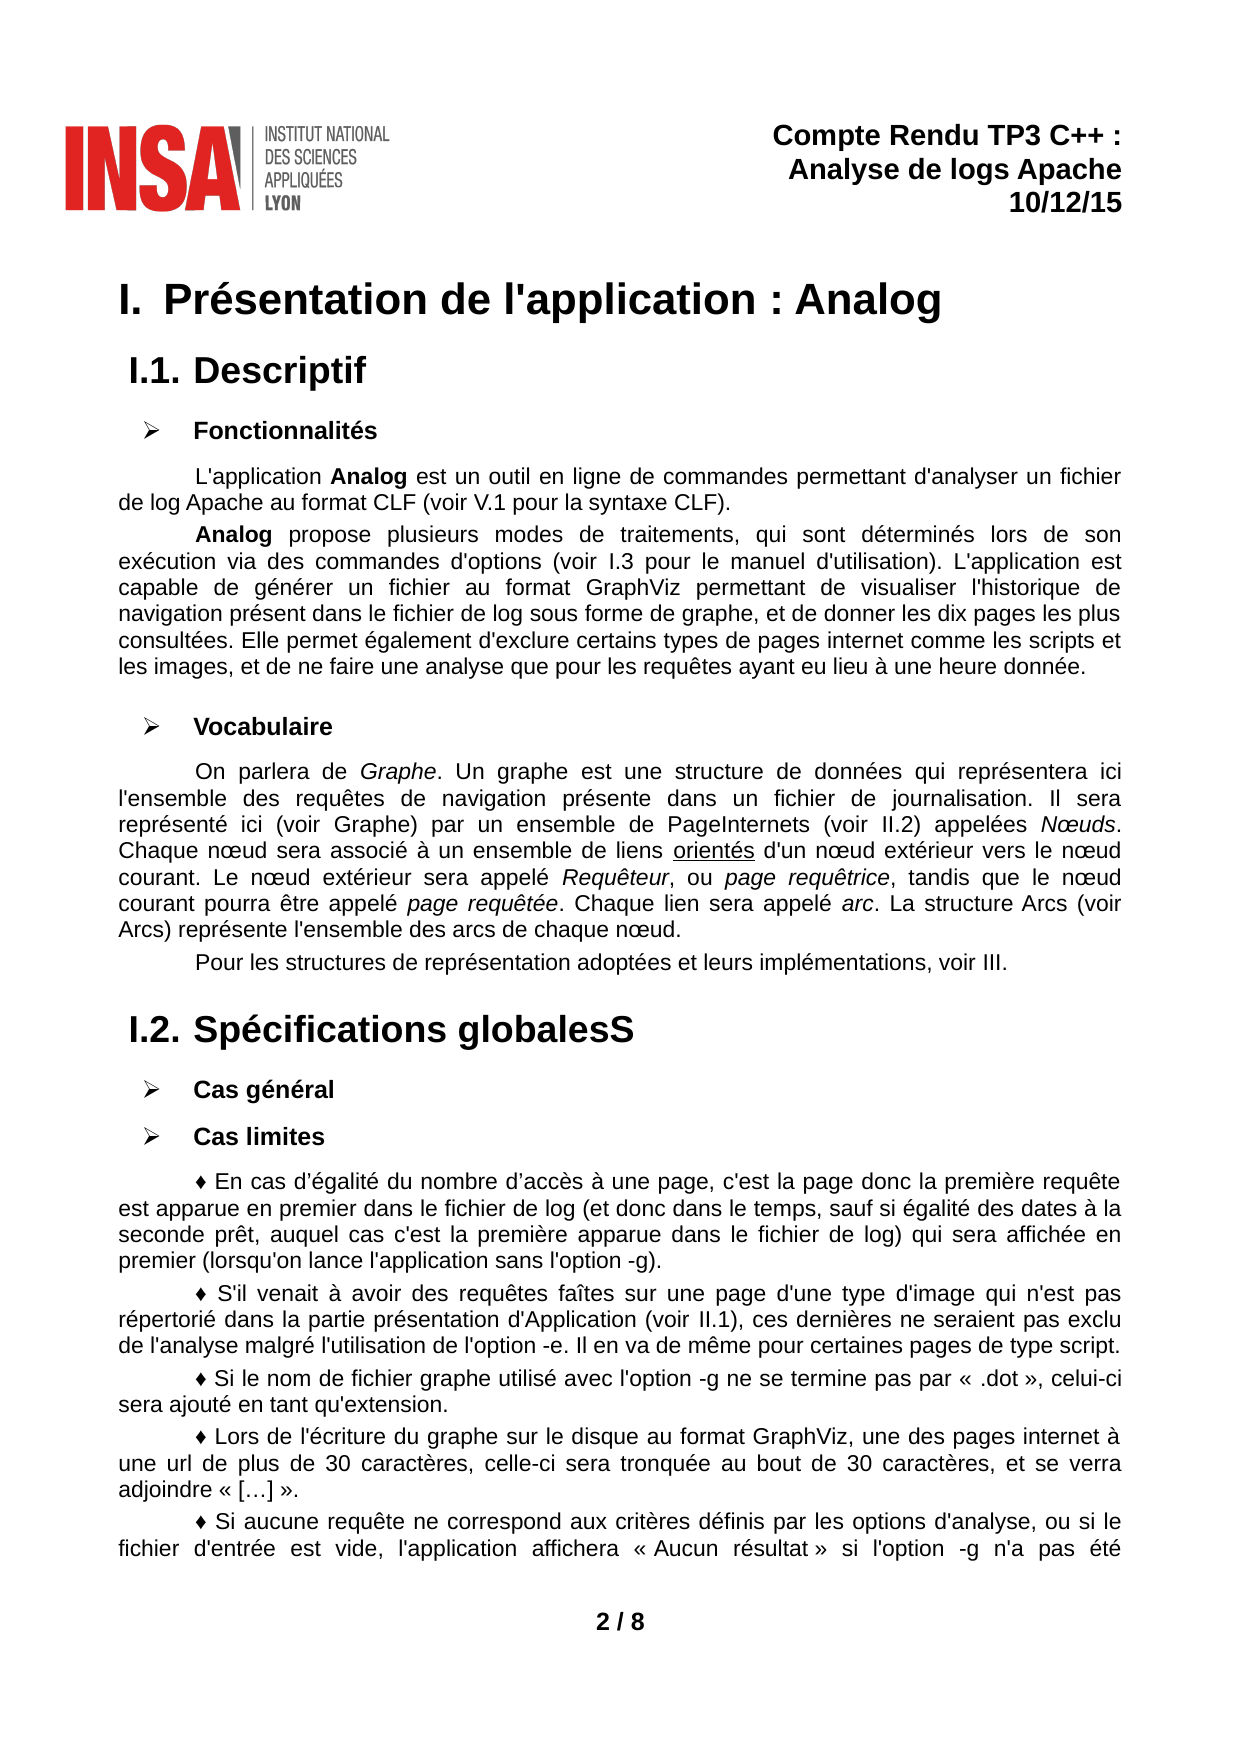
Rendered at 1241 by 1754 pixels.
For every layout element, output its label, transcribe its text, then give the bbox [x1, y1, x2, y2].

text ♦ Lors de l'écriture du graphe sur le disque au format GraphViz, une des pages internet à une url de plus de 30 caractères, celle-ci sera tronquée au bout de 30 caractères, et se verra adjoindre « […] ». [118, 1423, 1122, 1502]
text L'application Analog est un outil en ligne de commandes permettant d'analyser un fichier de log Apache au format CLF (voir V.1 pour la syntaxe CLF). [118, 463, 1122, 515]
subtitle Spécifications globalesS [118, 1007, 1122, 1050]
picture [60, 121, 395, 215]
subtitle Fonctionnalités [130, 416, 1122, 445]
subtitle Cas limites [130, 1122, 1122, 1151]
text ♦ Si le nom de fichier graphe utilisé avec l'option -g ne se termine pas par « .dot », celui-ci sera ajouté en tant qu'extension. [118, 1365, 1122, 1417]
text On parlera de Graphe. Un graphe est une structure de données qui représentera ici l'ensemble des requêtes de navigation présente dans un fichier de journalisation. Il sera représenté ici (voir Graphe) par un ensemble de PageInternets (voir II.2) appelées Nœuds. Chaque nœud sera associé à un ensemble de liens orientés d'un nœud extérieur vers le nœud courant. Le nœud extérieur sera appelé Requêteur, ou page requêtrice, tandis que le nœud courant pourra être appelé page requêtée. Chaque lien sera appelé arc. La structure Arcs (voir Arcs) représente l'ensemble des arcs de chaque nœud. [118, 758, 1122, 943]
text ♦ En cas d’égalité du nombre d’accès à une page, c'est la page donc la première requête est apparue en premier dans le fichier de log (et donc dans le temps, sauf si égalité des dates à la seconde prêt, auquel cas c'est la première apparue dans le fichier de log) qui sera affichée en premier (lorsqu'on lance l'application sans l'option -g). [118, 1168, 1122, 1274]
text ♦ S'il venait à avoir des requêtes faîtes sur une page d'une type d'image qui n'est pas répertorié dans la partie présentation d'Application (voir II.1), ces dernières ne seraient pas exclu de l'analyse malgré l'utilisation de l'option -e. Il en va de même pour certaines pages de type script. [118, 1280, 1122, 1359]
subtitle Présentation de l'application : Analog [118, 273, 1122, 323]
subtitle Vocabulaire [130, 712, 1122, 741]
text ♦ Si aucune requête ne correspond aux critères définis par les options d'analyse, ou si le fichier d'entrée est vide, l'application affichera « Aucun résultat » si l'option -g n'a pas été [118, 1508, 1122, 1561]
text Analog propose plusieurs modes de traitements, qui sont déterminés lors de son exécution via des commandes d'options (voir I.3 pour le manuel d'utilisation). L'application est capable de générer un fichier au format GraphViz permettant de visualiser l'historique de navigation présent dans le fichier de log sous forme de graphe, et de donner les dix pages les plus consultées. Elle permet également d'exclure certains types de pages internet comme les scripts et les images, et de ne faire une analyse que pour les requêtes ayant eu lieu à une heure donnée. [118, 521, 1122, 679]
subtitle Descriptif [118, 348, 1122, 391]
subtitle Cas général [130, 1075, 1122, 1104]
text Pour les structures de représentation adoptées et leurs implémentations, voir III. [118, 949, 1122, 975]
